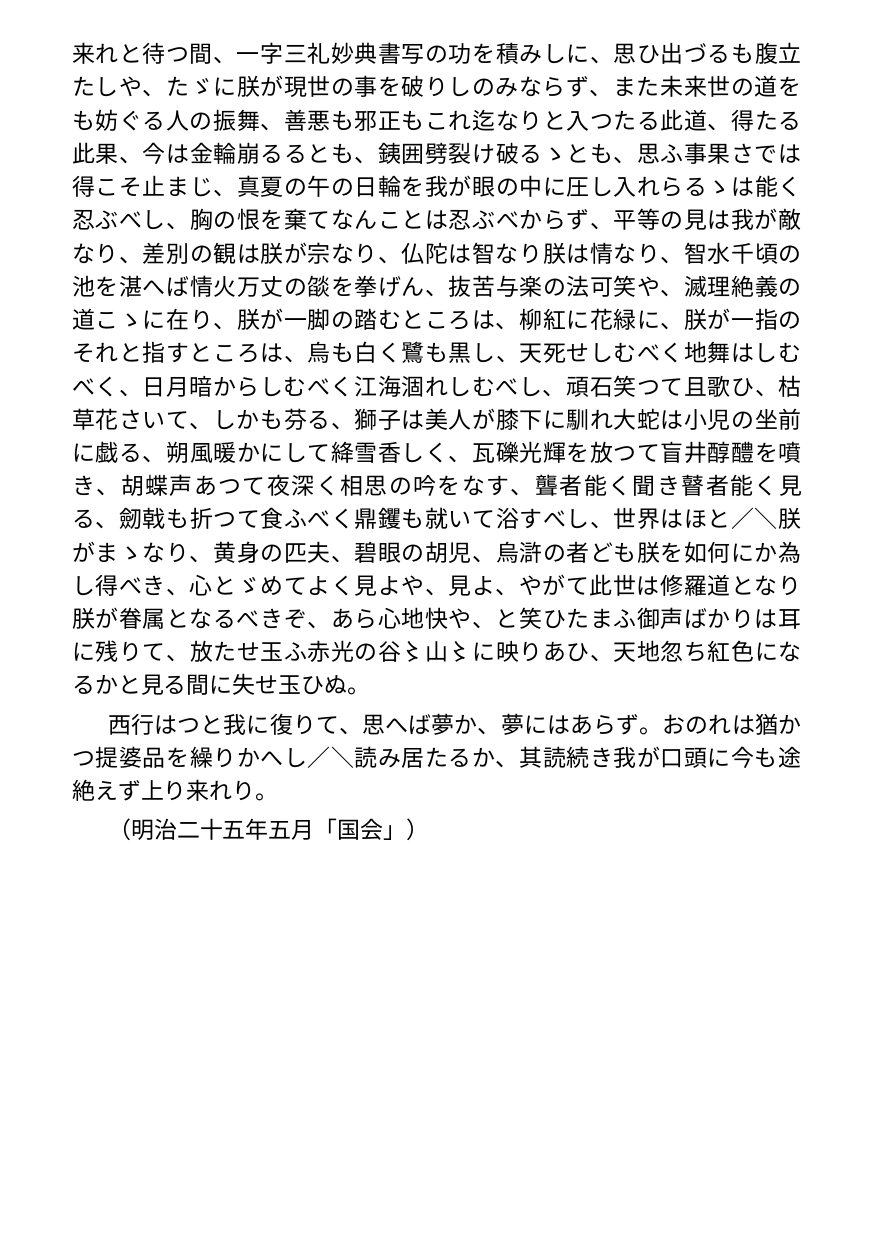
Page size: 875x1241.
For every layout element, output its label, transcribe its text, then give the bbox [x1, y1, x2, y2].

text 西行はつと我に復りて、思へば夢か、夢にはあらず。おのれは猶かつ提婆品を繰りかへし／＼読み居たるか、其読続き我が口頭に今も途絶えず上り来れり。 [72, 707, 802, 806]
text 来れと待つ間、一字三礼妙典書写の功を積みしに、思ひ出づるも腹立たしや、たゞに朕が現世の事を破りしのみならず、また未来世の道をも妨ぐる人の振舞、善悪も邪正もこれ迄なりと入つたる此道、得たる此果、今は金輪崩るるとも、銕囲劈裂け破るゝとも、思ふ事果さでは得こそ止まじ、真夏の午の日輪を我が眼の中に圧し入れらるゝは能く忍ぶべし、胸の恨を棄てなんことは忍ぶべからず、平等の見は我が敵なり、差別の観は朕が宗なり、仏陀は智なり朕は情なり、智水千頃の池を湛へば情火万丈の燄を拳げん、抜苦与楽の法可笑や、滅理絶義の道こゝに在り、朕が一脚の踏むところは、柳紅に花緑に、朕が一指のそれと指すところは、烏も白く鷺も黒し、天死せしむべく地舞はしむべく、日月暗からしむべく江海涸れしむべし、頑石笑つて且歌ひ、枯草花さいて、しかも芬る、獅子は美人が膝下に馴れ大蛇は小児の坐前に戯る、朔風暖かにして絳雪香しく、瓦礫光輝を放つて盲井醇醴を噴き、胡蝶声あつて夜深く相思の吟をなす、聾者能く聞き瞽者能く見る、劒戟も折つて食ふべく鼎钁も就いて浴すべし、世界はほと／＼朕がまゝなり、黄身の匹夫、碧眼の胡児、烏滸の者ども朕を如何にか為し得べき、心とゞめてよく見よや、見よ、やがて此世は修羅道となり朕が眷属となるべきぞ、あら心地快や、と笑ひたまふ御声ばかりは耳に残りて、放たせ玉ふ赤光の谷〻山〻に映りあひ、天地忽ち紅色になるかと見る間に失せ玉ひぬ。 [72, 36, 802, 701]
text （明治二十五年五月「国会」） [72, 812, 802, 845]
